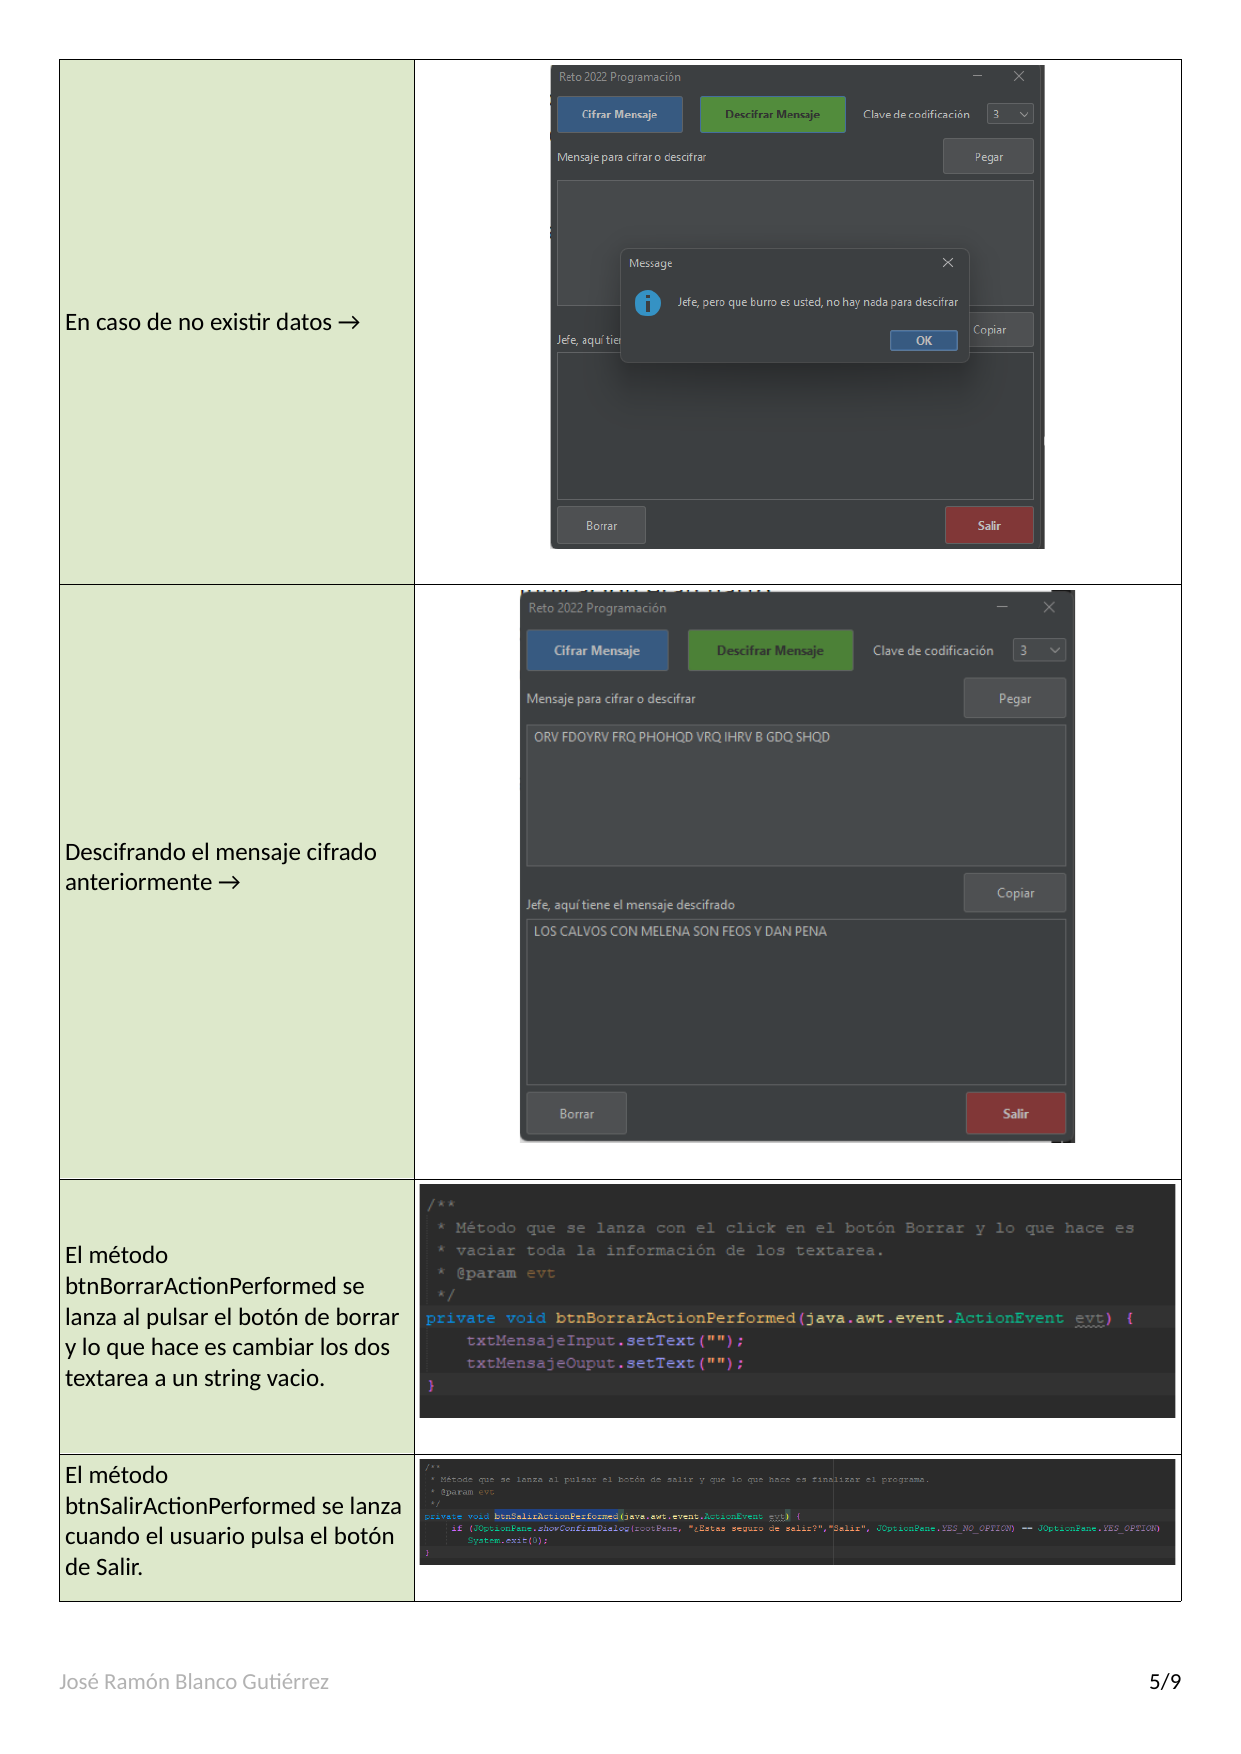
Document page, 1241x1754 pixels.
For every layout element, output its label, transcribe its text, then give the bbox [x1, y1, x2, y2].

picture [519, 590, 1075, 1143]
table_cell [415, 60, 1181, 584]
table_cell [415, 1180, 1181, 1453]
picture [419, 1184, 1176, 1418]
table_cell [415, 1455, 1181, 1601]
table_cell El método btnSalirActionPerformed se lanza cuando el usuario pulsa el botón de Salir. [60, 1455, 414, 1601]
picture [419, 1459, 1176, 1565]
picture [550, 65, 1045, 549]
table_cell El método btnBorrarActionPerformed se lanza al pulsar el botón de borrar y lo que hace es cambiar los dos textarea a un string vacio. [60, 1180, 414, 1453]
table_cell [415, 585, 1181, 1178]
table_cell En caso de no existir datos → [60, 60, 414, 584]
table_cell Descifrando el mensaje cifrado anteriormente → [60, 585, 414, 1178]
